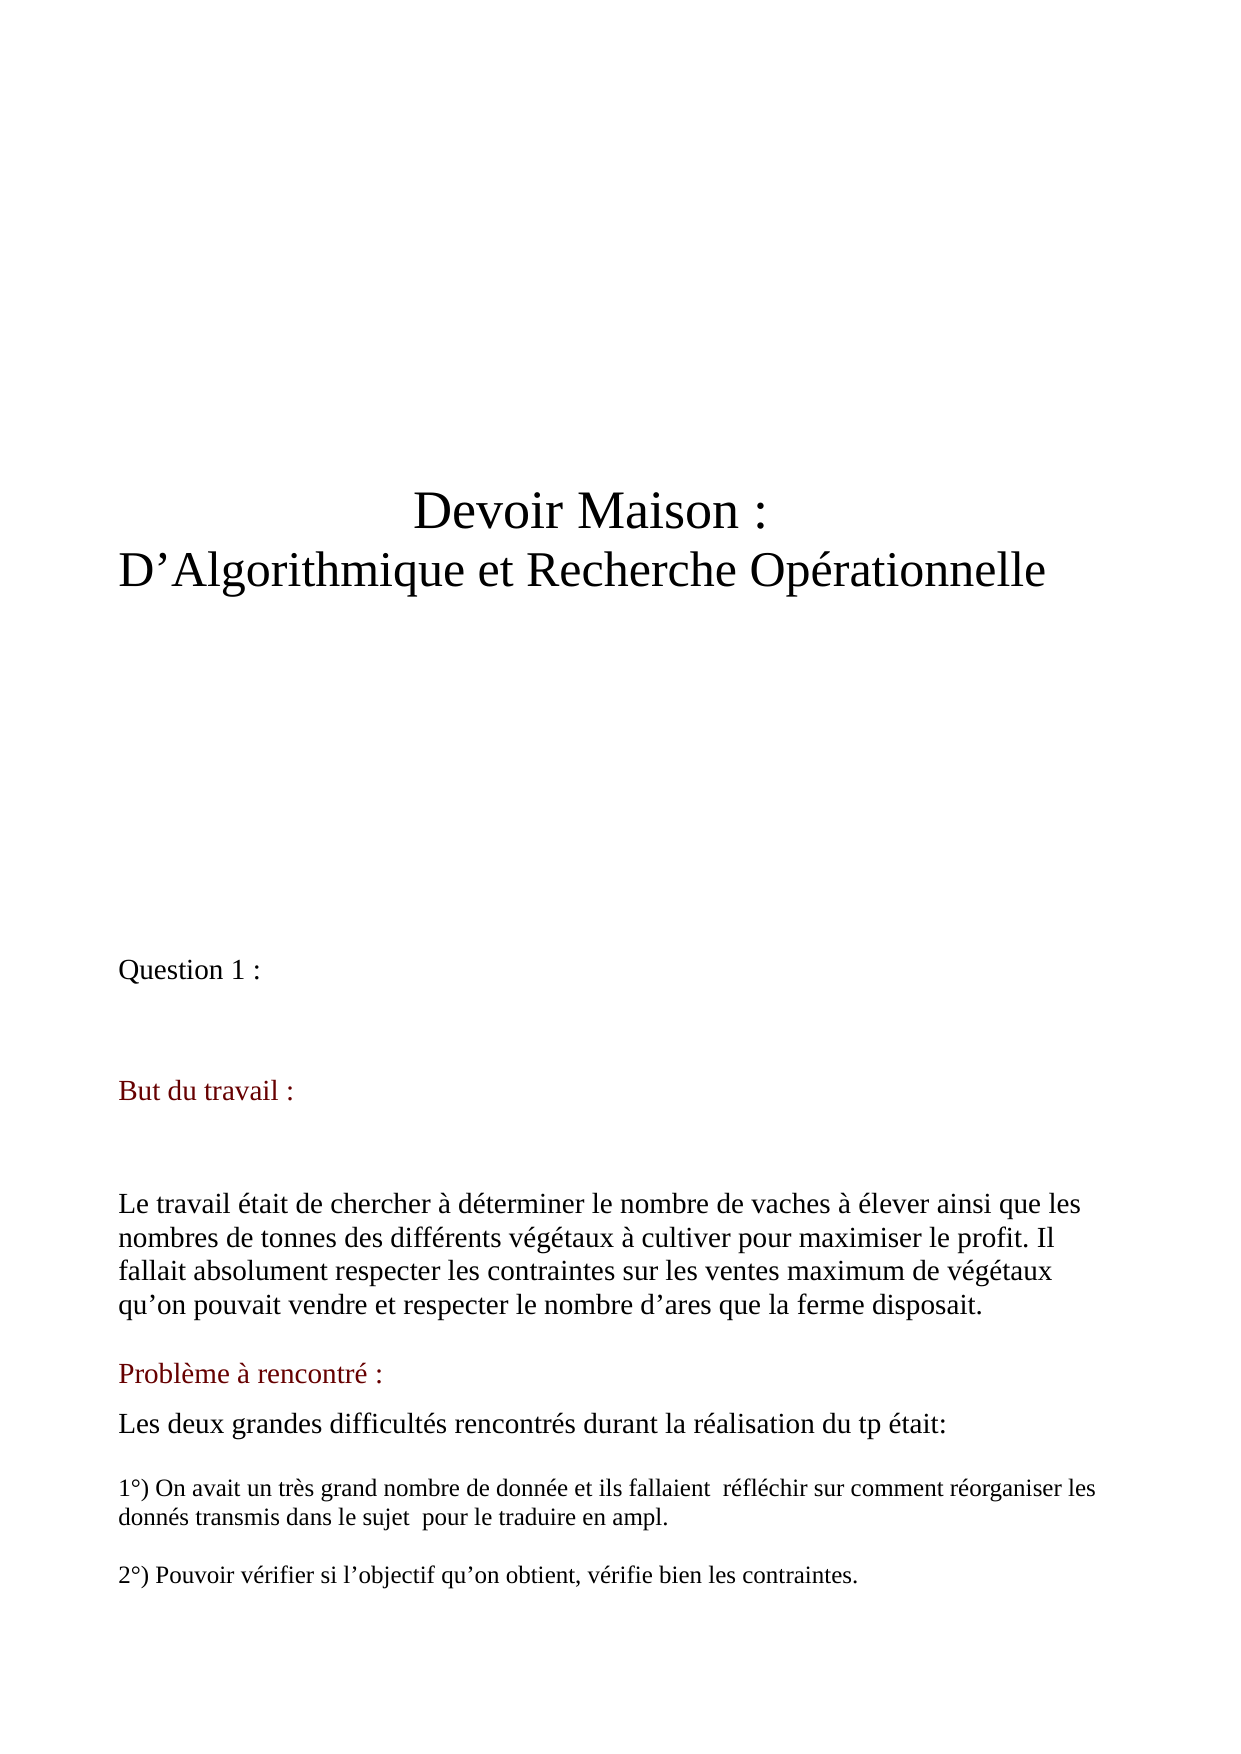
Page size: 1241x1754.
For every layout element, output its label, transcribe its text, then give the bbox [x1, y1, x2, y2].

subtitle Problème à rencontré : [118, 1356, 1122, 1389]
text 2°) Pouvoir vérifier si l’objectif qu’on obtient, vérifie bien les contraintes. [118, 1560, 1122, 1588]
subtitle But du travail : [118, 1073, 1122, 1107]
text Devoir Maison : [118, 477, 1122, 540]
text Le travail était de chercher à déterminer le nombre de vaches à élever ainsi que les nombres de tonnes des différents végétaux à cultiver pour maximiser le profit. Il fallait absolument respecter les contraintes sur les ventes maximum de végétaux qu’on pouvait vendre et respecter le nombre d’ares que la ferme disposait. [118, 1186, 1122, 1320]
text Question 1 : [118, 952, 1122, 985]
text D’Algorithmique et Recherche Opérationnelle [118, 540, 1122, 597]
text Les deux grandes difficultés rencontrés durant la réalisation du tp était: [118, 1406, 1122, 1440]
text 1°) On avait un très grand nombre de donnée et ils fallaient réfléchir sur comment réorganiser les donnés transmis dans le sujet pour le traduire en ampl. [118, 1473, 1122, 1531]
